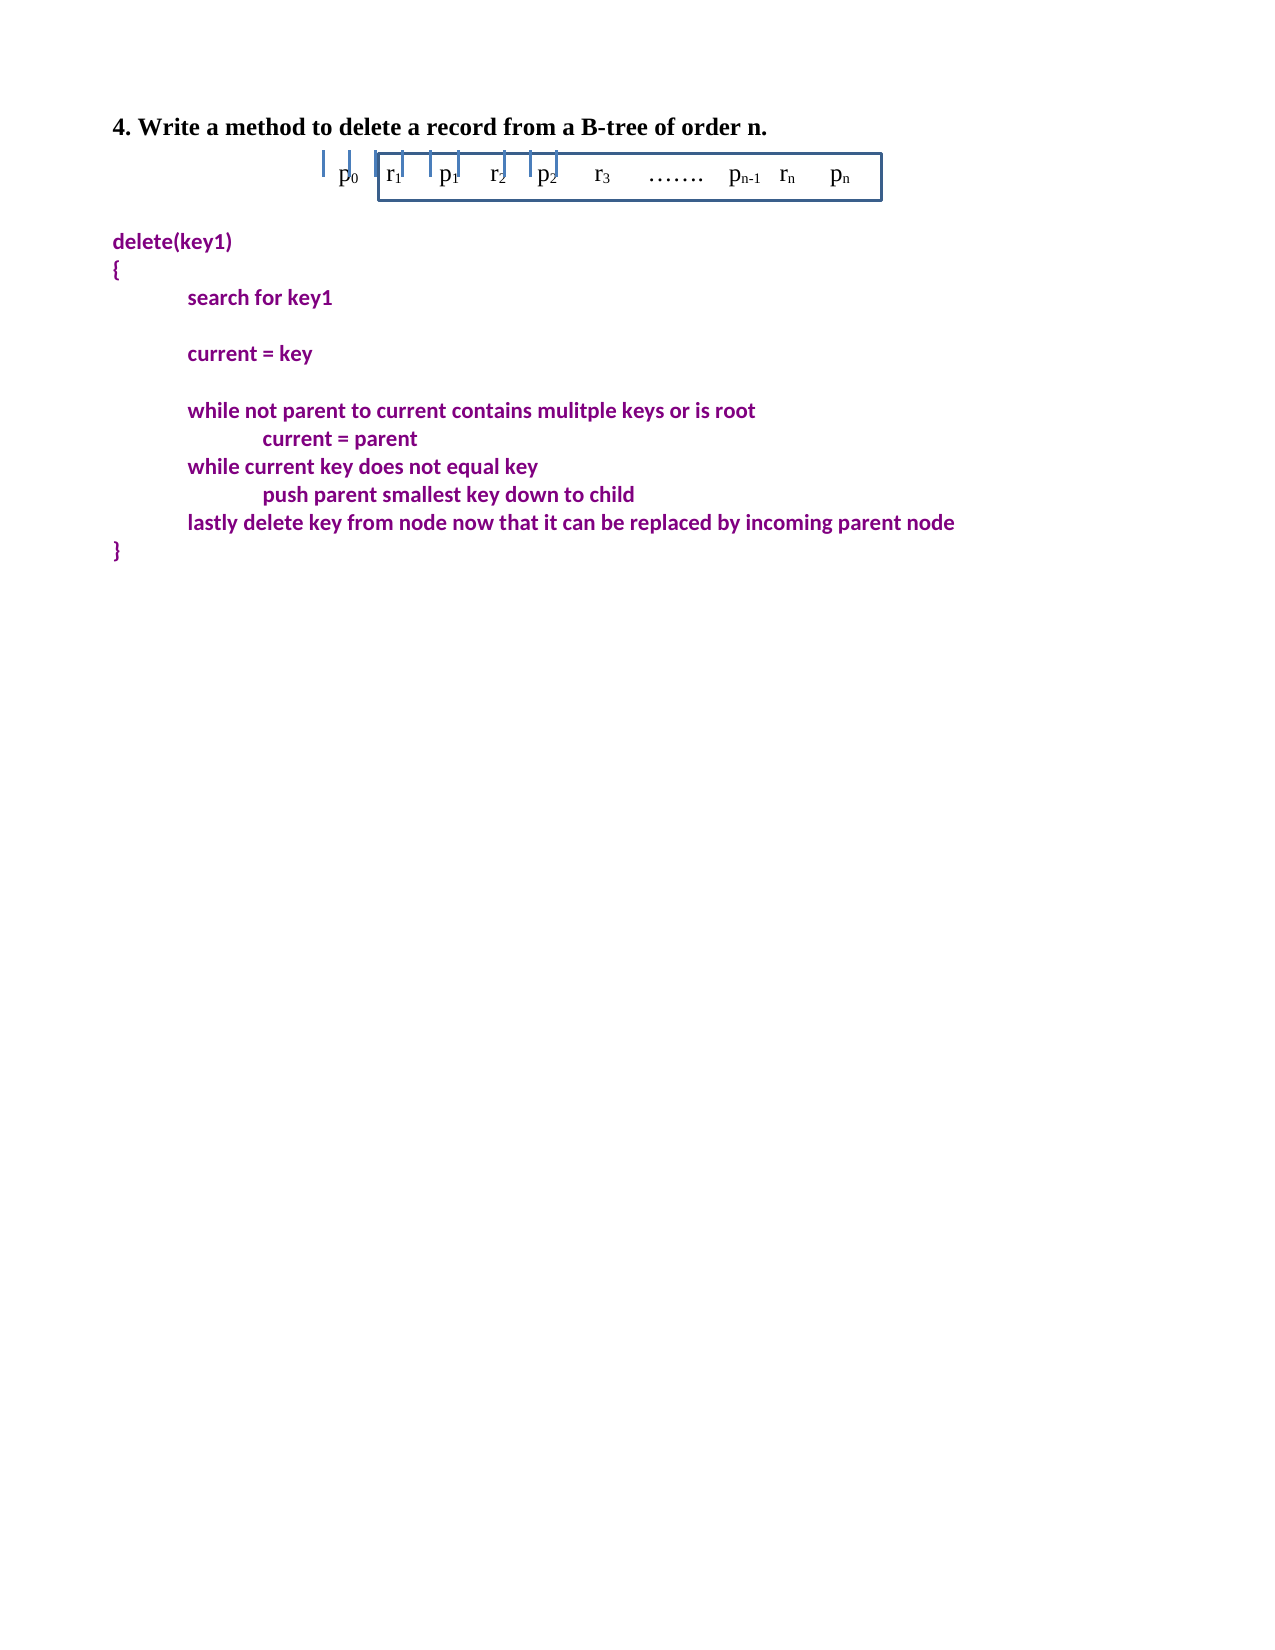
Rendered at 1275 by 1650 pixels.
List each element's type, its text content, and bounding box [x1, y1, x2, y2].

text current = key [112, 339, 1162, 368]
text delete(key1) [112, 227, 1162, 256]
text while current key does not equal key [112, 452, 1162, 480]
text p0 r1 p1 r2 p2 r3 ……. pn-1 rn pn rn [338, 158, 377, 193]
text push parent smallest key down to child [112, 480, 1162, 508]
text search for key1 [112, 283, 1162, 312]
text p0 r1 p1 r2 p2 r3 ……. pn-1 rn pn rn [380, 158, 866, 193]
text 4. Write a method to delete a record from a B-tree of order n. [112, 112, 1162, 141]
text lastly delete key from node now that it can be replaced by incoming parent node [112, 508, 1162, 536]
text } [112, 536, 1162, 564]
text current = parent [112, 424, 1162, 452]
text { [112, 256, 1162, 283]
text while not parent to current contains mulitple keys or is root [112, 396, 1162, 424]
